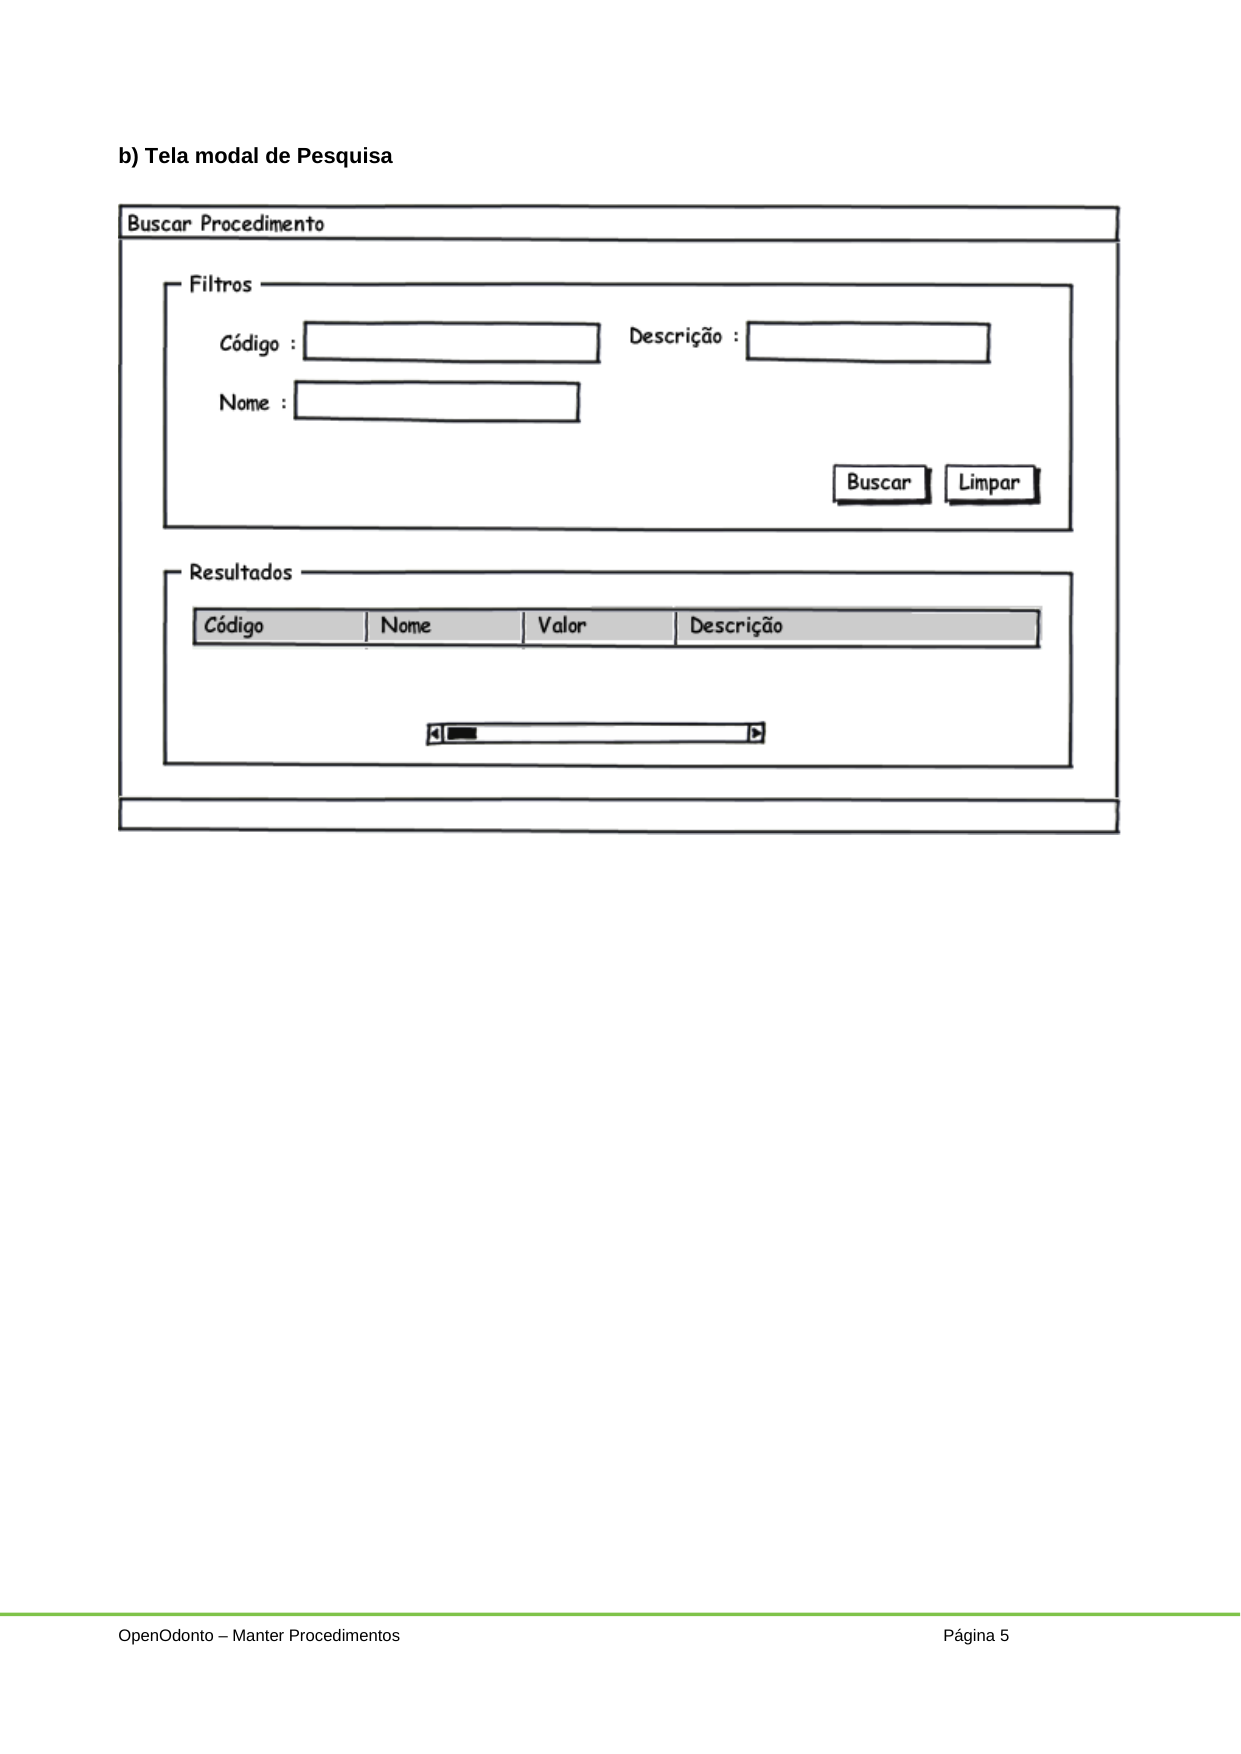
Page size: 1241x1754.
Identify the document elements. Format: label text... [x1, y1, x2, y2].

subtitle Tela modal de Pesquisa [118, 143, 1122, 168]
picture [118, 203, 1122, 835]
